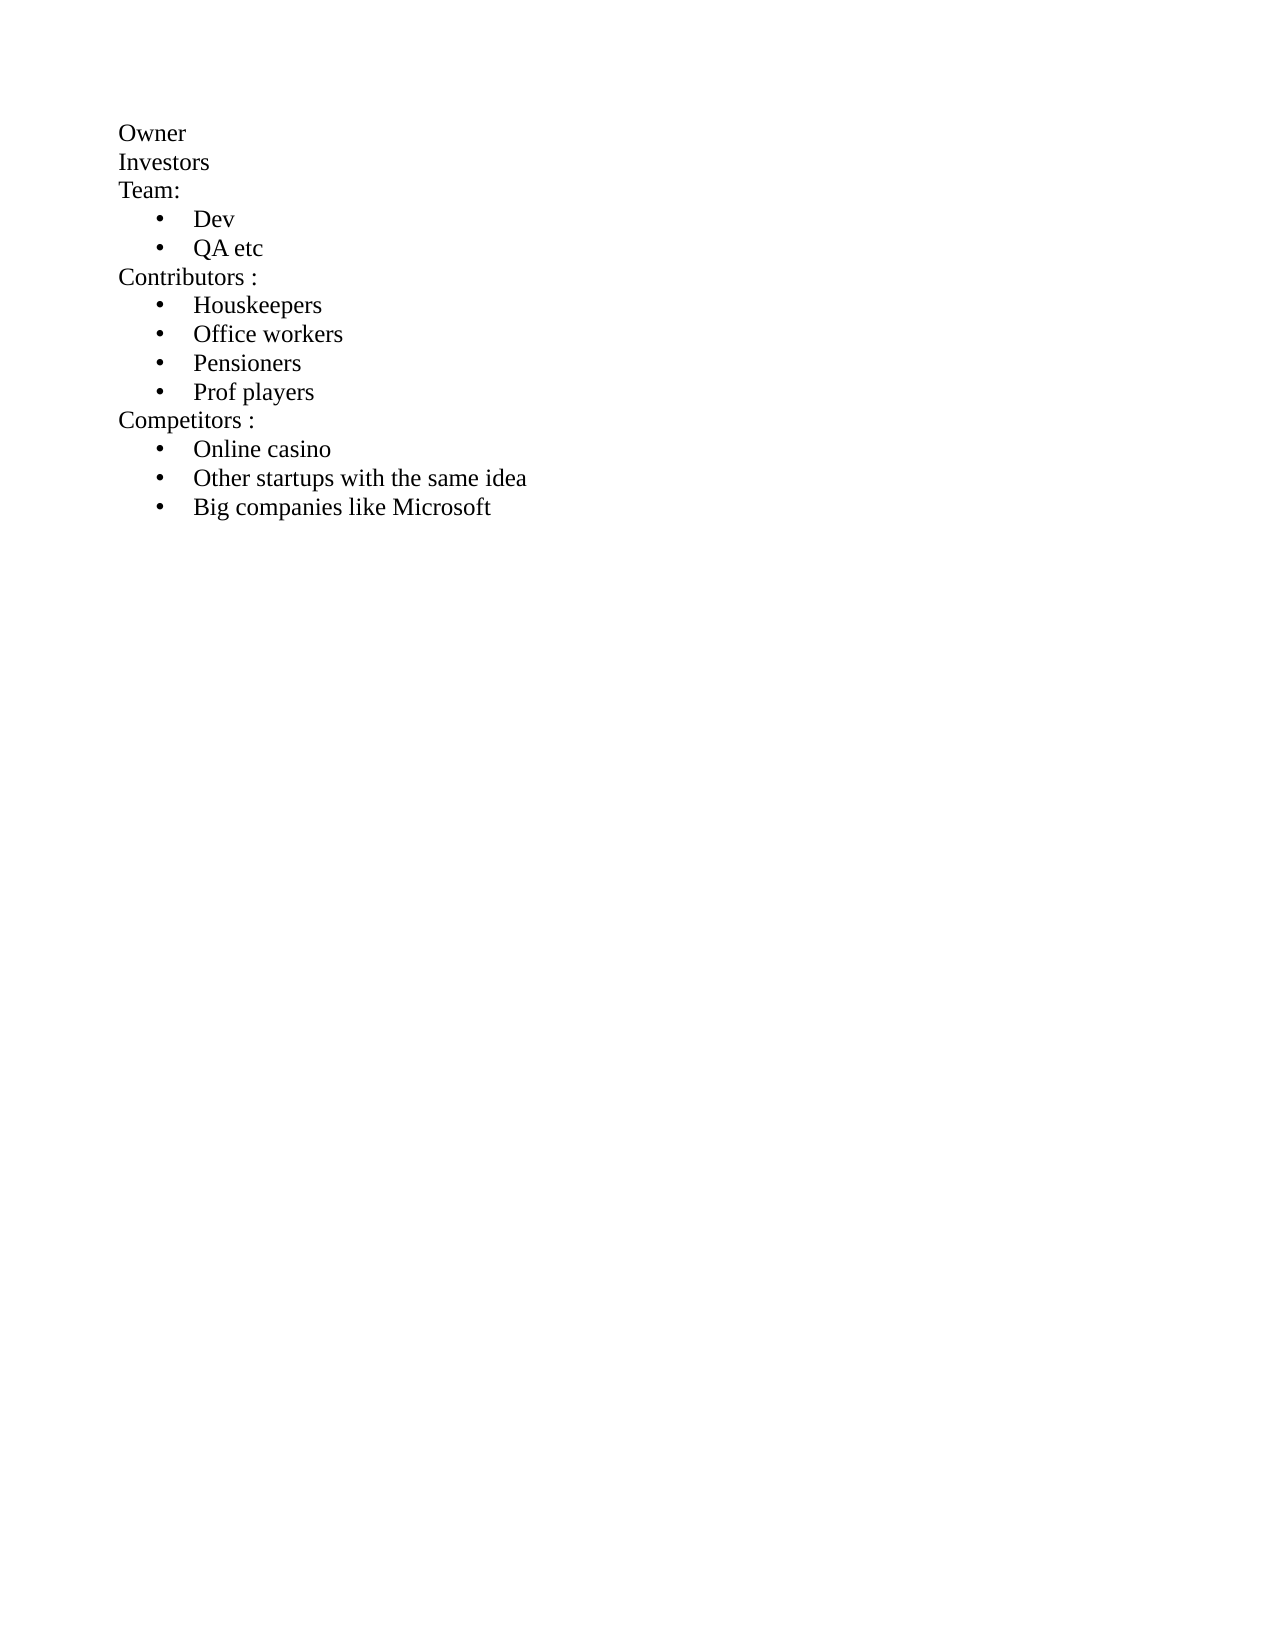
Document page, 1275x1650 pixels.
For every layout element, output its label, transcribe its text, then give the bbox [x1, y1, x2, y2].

list Pensioners [156, 348, 1157, 377]
list Prof players [156, 377, 1157, 406]
list Houskeepers [156, 291, 1157, 319]
list Other startups with the same idea [156, 463, 1157, 492]
list Online casino [156, 434, 1157, 463]
list Office workers [156, 319, 1157, 348]
list Big companies like Microsoft [156, 492, 1157, 521]
text Competitors : [118, 406, 1157, 434]
text Team: [118, 176, 1157, 204]
list QA etc [156, 233, 1157, 262]
text Owner [118, 118, 1157, 147]
list Dev [156, 204, 1157, 233]
text Investors [118, 147, 1157, 176]
text Contributors : [118, 262, 1157, 291]
